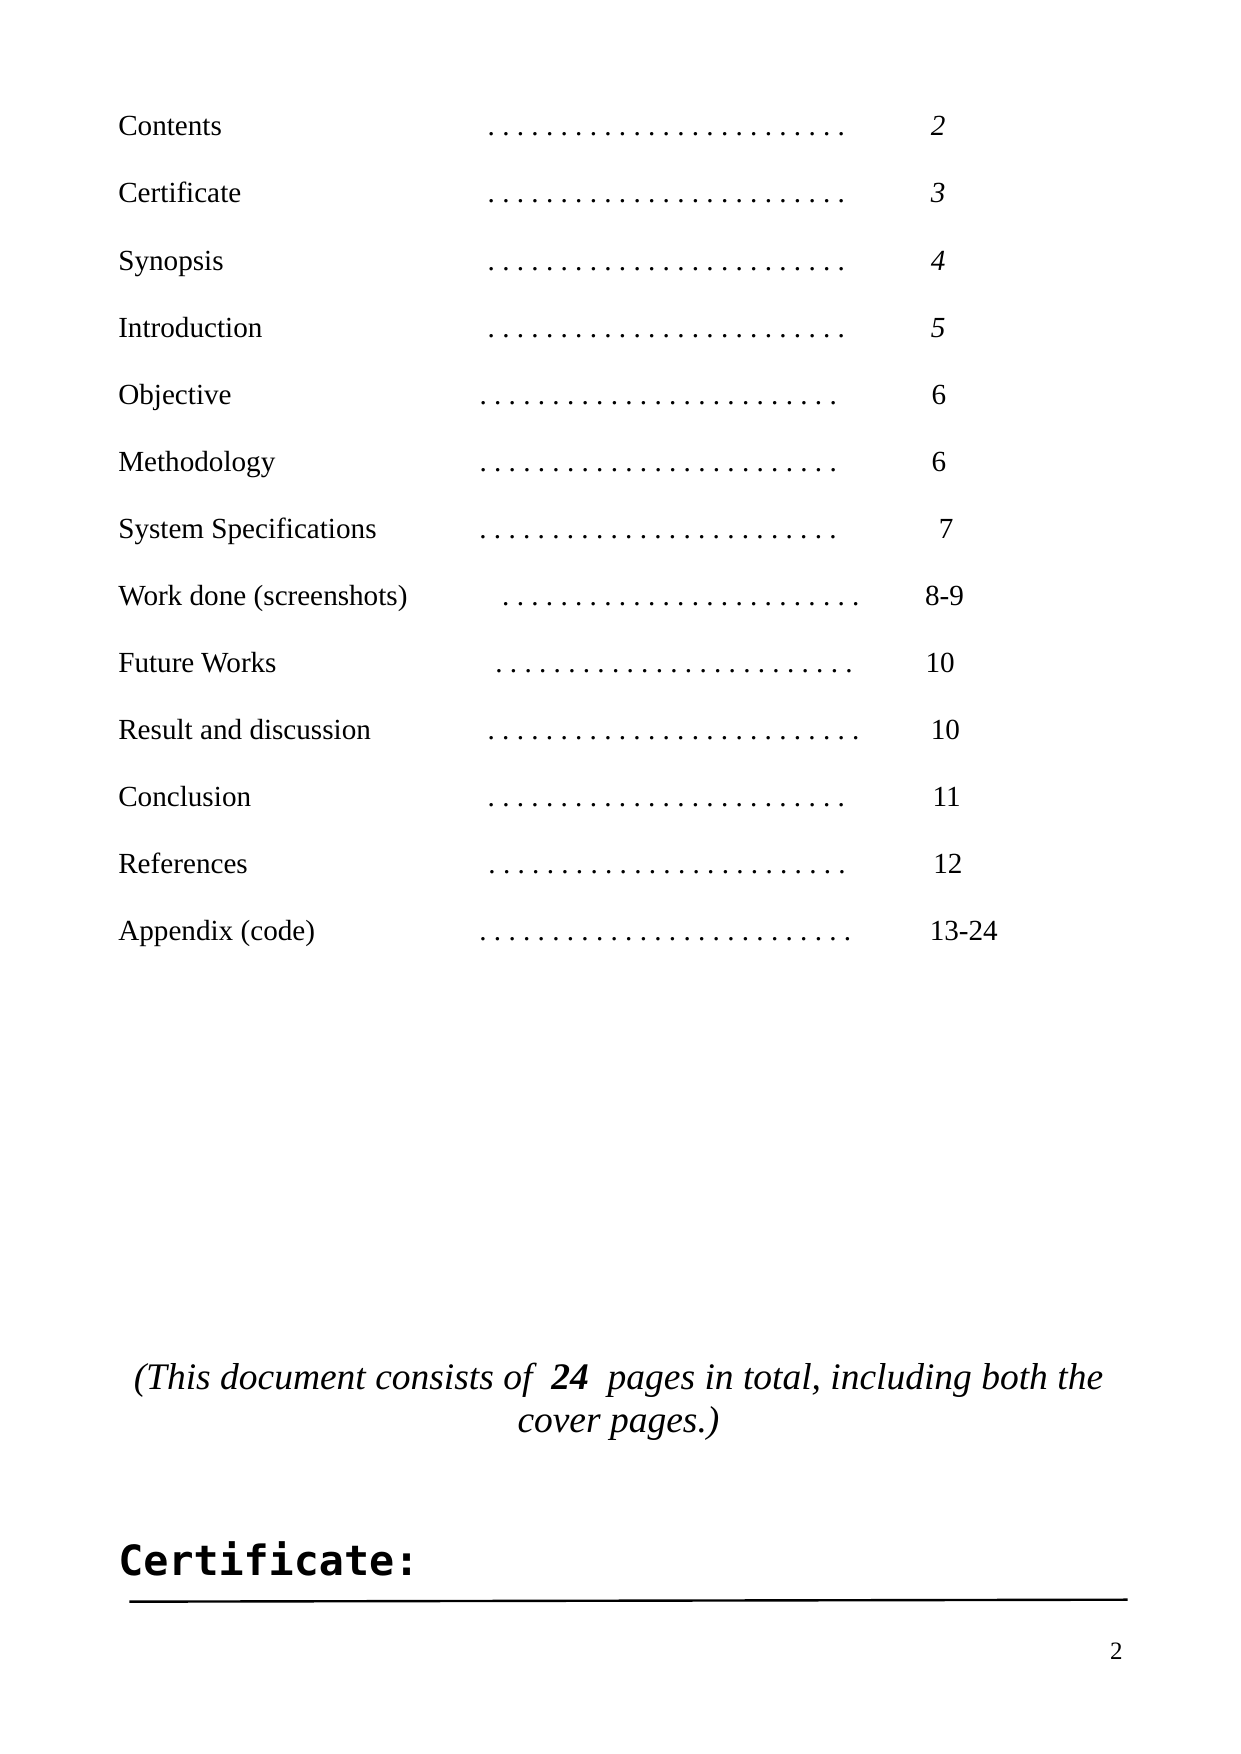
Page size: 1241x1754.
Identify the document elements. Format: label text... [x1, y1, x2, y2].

text Methodology . . . . . . . . . . . . . . . . . . . . . . . . . 6 [118, 444, 1122, 477]
text Objective . . . . . . . . . . . . . . . . . . . . . . . . . 6 [118, 377, 1122, 410]
text Introduction . . . . . . . . . . . . . . . . . . . . . . . . . 5 [118, 310, 1122, 343]
text Future Works . . . . . . . . . . . . . . . . . . . . . . . . . 10 [118, 645, 1122, 679]
text Synopsis . . . . . . . . . . . . . . . . . . . . . . . . . 4 [118, 243, 1122, 276]
text Work done (screenshots) . . . . . . . . . . . . . . . . . . . . . . . . . 8-9 [118, 578, 1122, 612]
text Certificate . . . . . . . . . . . . . . . . . . . . . . . . . 3 [118, 176, 1122, 209]
text Result and discussion . . . . . . . . . . . . . . . . . . . . . . . . . . 10 [118, 712, 1122, 746]
text System Specifications . . . . . . . . . . . . . . . . . . . . . . . . . 7 [118, 511, 1122, 544]
text Appendix (code) . . . . . . . . . . . . . . . . . . . . . . . . . . 13-24 [118, 913, 1122, 947]
text Contents . . . . . . . . . . . . . . . . . . . . . . . . . 2 [118, 108, 1122, 142]
text Conclusion . . . . . . . . . . . . . . . . . . . . . . . . . 11 [118, 779, 1122, 813]
text References . . . . . . . . . . . . . . . . . . . . . . . . . 12 [118, 846, 1122, 880]
text (This document consists of 24 pages in total, including both the cover pages.) [118, 1354, 1122, 1441]
text Certificate: [118, 1536, 1122, 1585]
